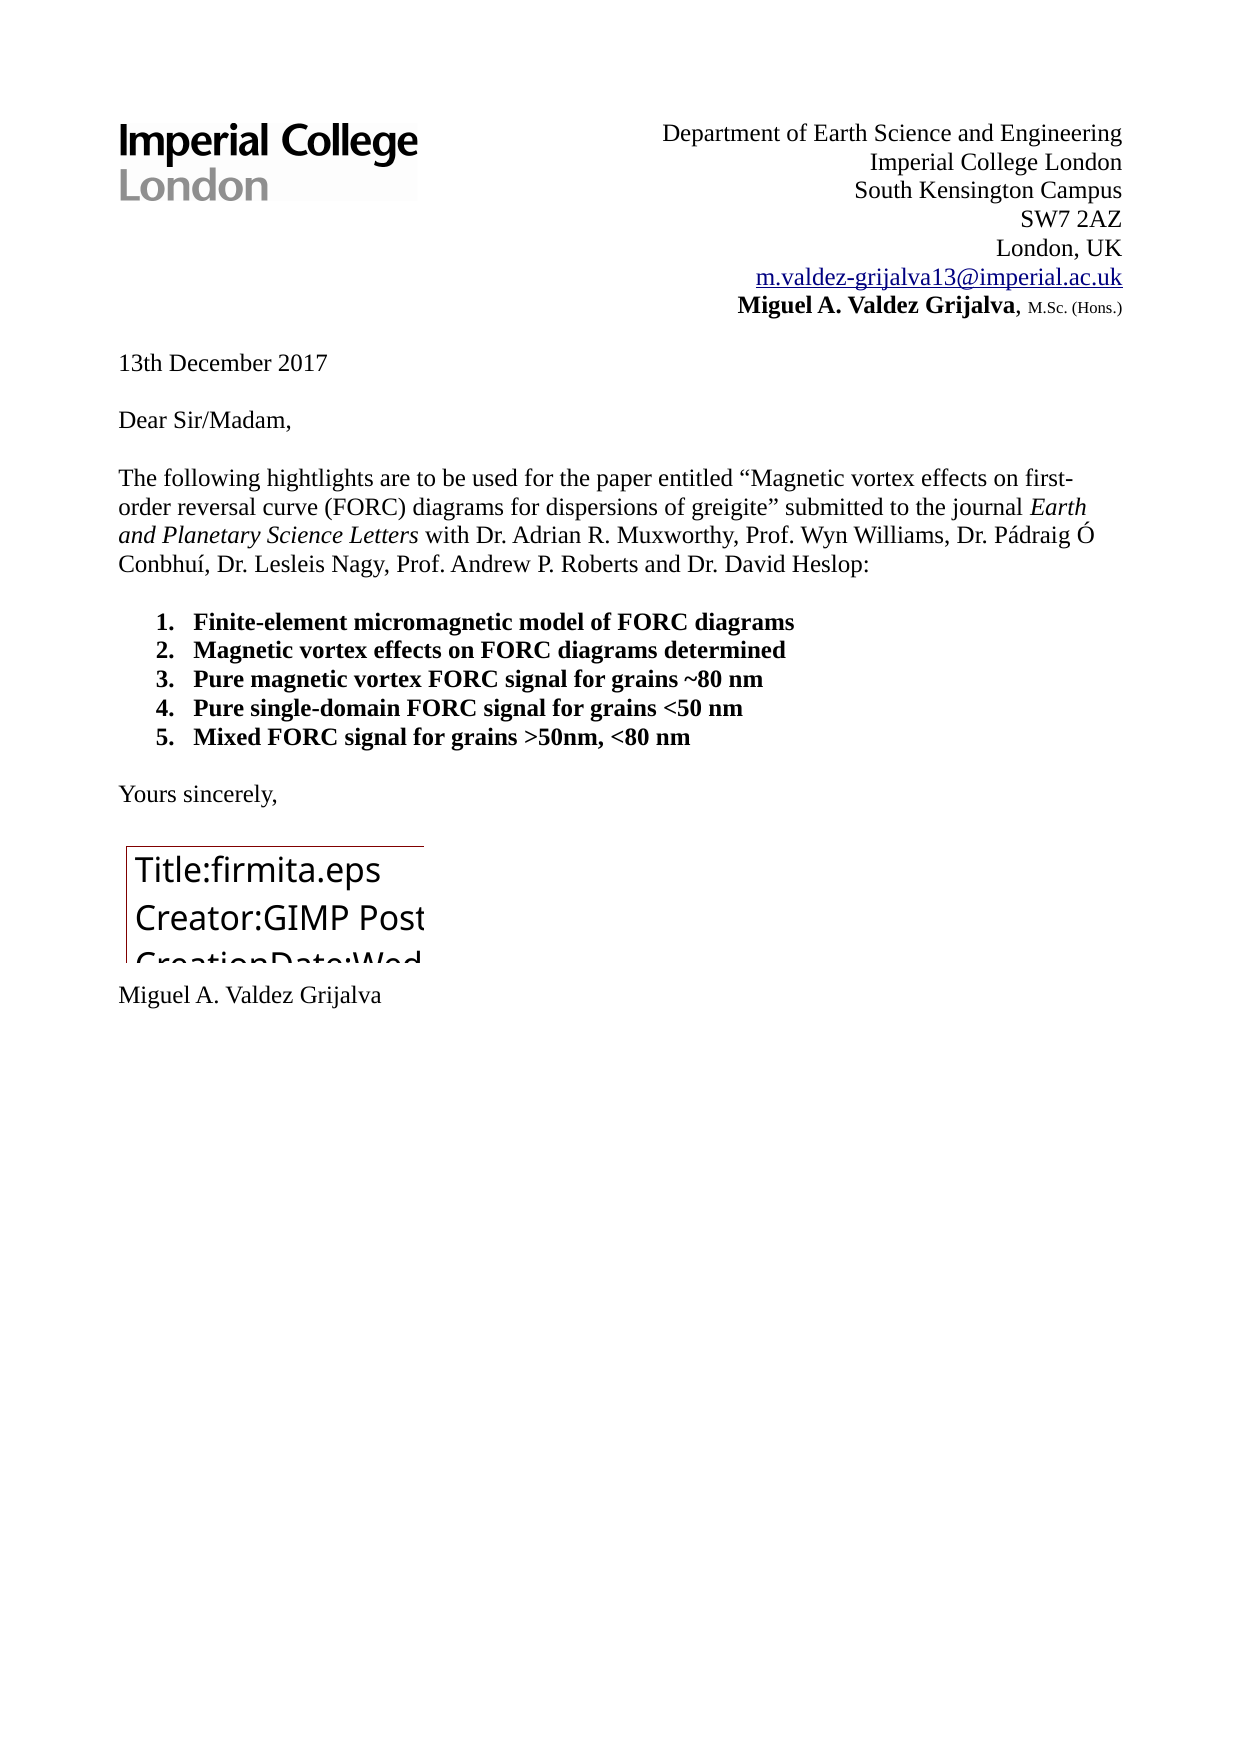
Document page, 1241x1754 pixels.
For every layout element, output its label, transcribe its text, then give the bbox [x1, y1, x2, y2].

text SW7 2AZ [118, 204, 1122, 233]
picture [120, 123, 418, 201]
list Magnetic vortex effects on FORC diagrams determined [156, 636, 1122, 664]
list Pure single-domain FORC signal for grains <50 nm [156, 693, 1122, 722]
text m.valdez-grijalva13@imperial.ac.uk [118, 262, 1122, 291]
text Dear Sir/Madam, [118, 406, 1122, 434]
text 13th December 2017 [118, 348, 1122, 377]
text The following hightlights are to be used for the paper entitled “Magnetic vortex effects on first-order reversal curve (FORC) diagrams for dispersions of greigite” submitted to the journal Earth and Planetary Science Letters with Dr. Adrian R. Muxworthy, Prof. Wyn Williams, Dr. Pádraig Ó Conbhuí, Dr. Lesleis Nagy, Prof. Andrew P. Roberts and Dr. David Heslop: [118, 463, 1122, 578]
text Yours sincerely, [118, 779, 1122, 808]
text Miguel A. Valdez Grijalva, M.Sc. (Hons.) [118, 291, 1122, 319]
text South Kensington Campus [118, 176, 1122, 204]
text Miguel A. Valdez Grijalva [118, 981, 1122, 1009]
text Imperial College London [418, 147, 1122, 176]
text Department of Earth Science and Engineering [118, 118, 1122, 147]
list Finite-element micromagnetic model of FORC diagrams [156, 607, 1122, 636]
list Mixed FORC signal for grains >50nm, <80 nm [156, 722, 1122, 751]
list Pure magnetic vortex FORC signal for grains ~80 nm [156, 664, 1122, 693]
text London, UK [118, 233, 1122, 262]
